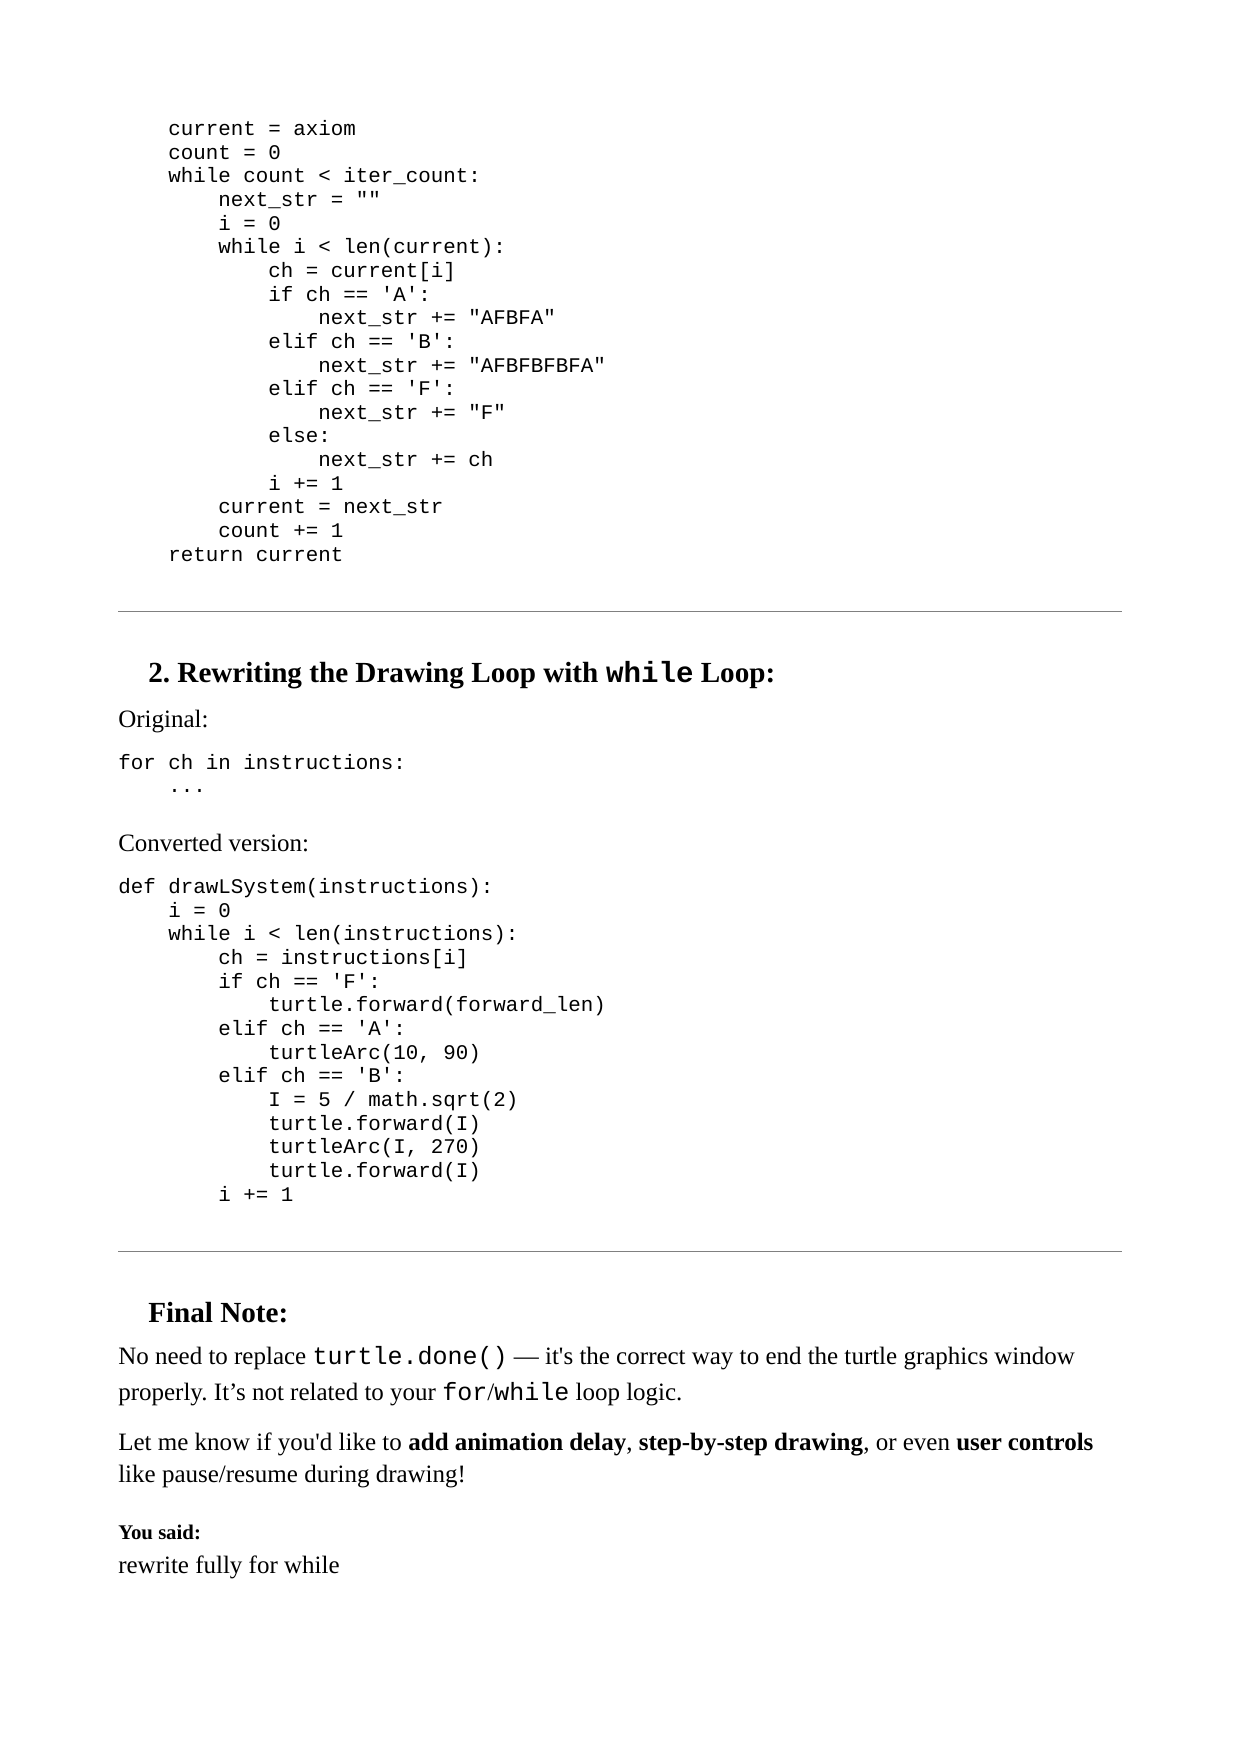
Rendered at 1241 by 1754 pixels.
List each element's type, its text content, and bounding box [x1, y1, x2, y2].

text i = 0 [118, 213, 1122, 236]
text for ch in instructions: [118, 752, 1122, 775]
text elif ch == 'B': [118, 331, 1122, 354]
text count += 1 [118, 520, 1122, 544]
text Original: [118, 704, 1122, 733]
text ... [118, 775, 1122, 799]
text if ch == 'A': [118, 284, 1122, 307]
text rewrite fully for while [118, 1550, 1122, 1579]
text elif ch == 'B': [118, 1065, 1122, 1089]
text Let me know if you'd like to add animation delay, step-by-step drawing, or even user controls like pause/resume during drawing! [118, 1427, 1122, 1488]
text ch = current[i] [118, 260, 1122, 284]
text next_str += ch [118, 449, 1122, 473]
text next_str += "F" [118, 402, 1122, 426]
text turtleArc(10, 90) [118, 1042, 1122, 1065]
text turtle.forward(forward_len) [118, 994, 1122, 1018]
text while count < iter_count: [118, 165, 1122, 189]
text return current [118, 544, 1122, 567]
text Converted version: [118, 828, 1122, 857]
text i += 1 [118, 1183, 1122, 1207]
subtitle ✅ Final Note: [118, 1295, 1122, 1329]
text ch = instructions[i] [118, 947, 1122, 971]
text current = axiom [118, 118, 1122, 142]
text current = next_str [118, 496, 1122, 520]
subtitle ✅ 2. Rewriting the Drawing Loop with while Loop: [118, 656, 1122, 692]
text turtleArc(I, 270) [118, 1136, 1122, 1160]
text next_str += "AFBFBFBFA" [118, 354, 1122, 378]
text next_str = "" [118, 189, 1122, 213]
text i += 1 [118, 473, 1122, 496]
text turtle.forward(I) [118, 1113, 1122, 1136]
subtitle You said: [118, 1520, 1122, 1544]
text else: [118, 426, 1122, 449]
text while i < len(instructions): [118, 923, 1122, 947]
text if ch == 'F': [118, 971, 1122, 994]
text I = 5 / math.sqrt(2) [118, 1089, 1122, 1113]
text i = 0 [118, 900, 1122, 923]
text count = 0 [118, 142, 1122, 165]
text next_str += "AFBFA" [118, 307, 1122, 331]
text turtle.forward(I) [118, 1160, 1122, 1183]
text def drawLSystem(instructions): [118, 876, 1122, 900]
text while i < len(current): [118, 236, 1122, 260]
text elif ch == 'A': [118, 1018, 1122, 1042]
text elif ch == 'F': [118, 378, 1122, 402]
text No need to replace turtle.done() — it's the correct way to end the turtle graphics window properly. It’s not related to your for/while loop logic. [118, 1341, 1122, 1407]
